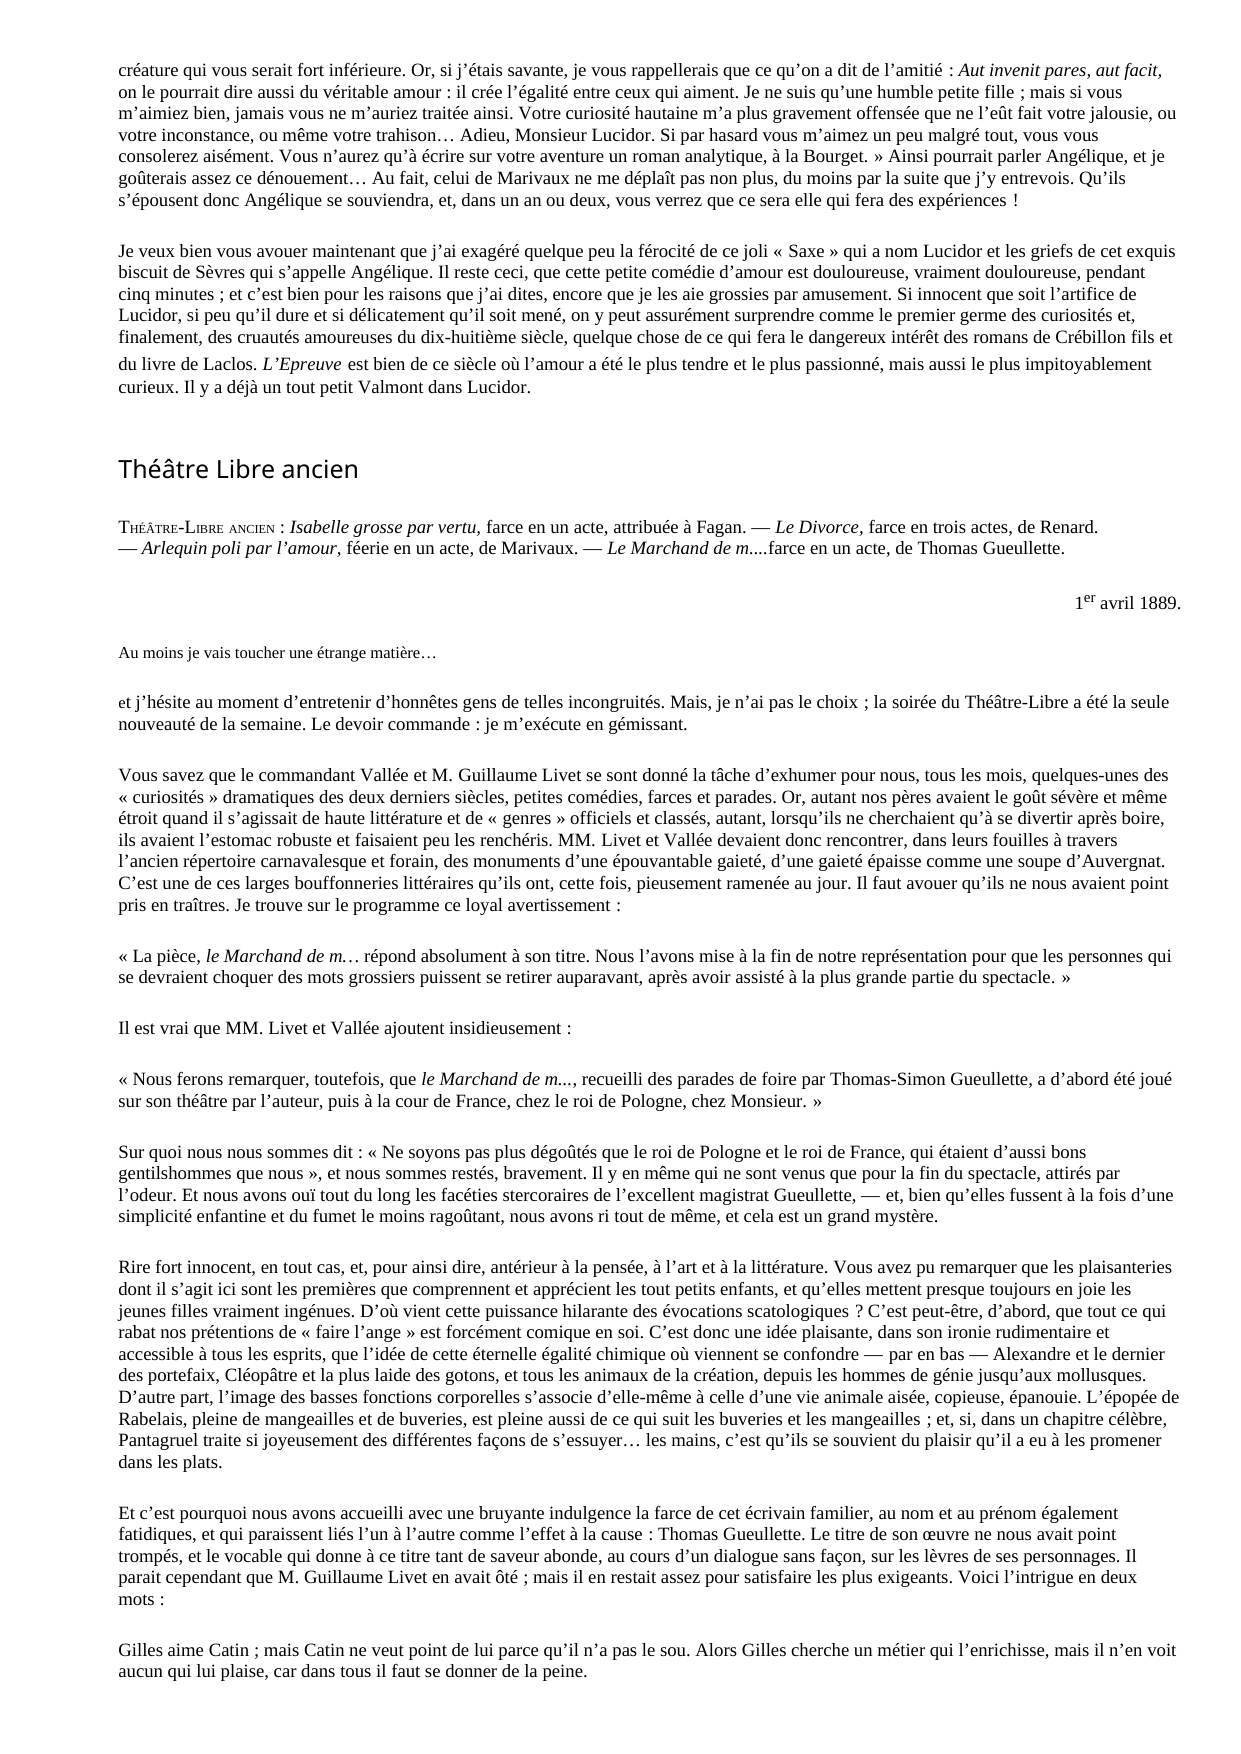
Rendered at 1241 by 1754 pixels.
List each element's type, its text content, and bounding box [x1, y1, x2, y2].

text Vous savez que le commandant Vallée et M. Guillaume Livet se sont donné la tâche d’exhumer pour nous, tous les mois, quelques-unes des « curiosités » dramatiques des deux derniers siècles, petites comédies, farces et parades. Or, autant nos pères avaient le goût sévère et même étroit quand il s’agissait de haute littérature et de « genres » officiels et classés, autant, lorsqu’ils ne cherchaient qu’à se divertir après boire, ils avaient l’estomac robuste et faisaient peu les renchéris. MM. Livet et Vallée devaient donc rencontrer, dans leurs fouilles à travers l’ancien répertoire carnavalesque et forain, des monuments d’une épouvantable gaieté, d’une gaieté épaisse comme une soupe d’Auvergnat. C’est une de ces larges bouffonneries littéraires qu’ils ont, cette fois, pieusement ramenée au jour. Il faut avouer qu’ils ne nous avaient point pris en traîtres. Je trouve sur le programme ce loyal avertissement : [118, 764, 1181, 915]
subtitle THÉÂTRE LIBRE ANCIEN [118, 452, 1181, 486]
text Au moins je vais toucher une étrange matière… [118, 643, 1181, 662]
text « La pièce, le Marchand de m… répond absolument à son titre. Nous l’avons mise à la fin de notre représentation pour que les personnes qui se devraient choquer des mots grossiers puissent se retirer auparavant, après avoir assisté à la plus grande partie du spectacle. » [118, 944, 1181, 988]
text Et c’est pourquoi nous avons accueilli avec une bruyante indulgence la farce de cet écrivain familier, au nom et au prénom également fatidiques, et qui paraissent liés l’un à l’autre comme l’effet à la cause : Thomas Gueullette. Le titre de son œuvre ne nous avait point trompés, et le vocable qui donne à ce titre tant de saveur abonde, au cours d’un dialogue sans façon, sur les lèvres de ses personnages. Il parait cependant que M. Guillaume Livet en avait ôté ; mais il en restait assez pour satisfaire les plus exigeants. Voici l’intrigue en deux mots : [118, 1502, 1181, 1609]
text 1er avril 1889. [118, 588, 1181, 613]
text et j’hésite au moment d’entretenir d’honnêtes gens de telles incongruités. Mais, je n’ai pas le choix ; la soirée du Théâtre-Libre a été la seule nouveauté de la semaine. Le devoir commande : je m’exécute en gémissant. [118, 691, 1181, 734]
text Sur quoi nous nous sommes dit : « Ne soyons pas plus dégoûtés que le roi de Pologne et le roi de France, qui étaient d’aussi bons gentilshommes que nous », et nous sommes restés, bravement. Il y en même qui ne sont venus que pour la fin du spectacle, attirés par l’odeur. Et nous avons ouï tout du long les facéties stercoraires de l’excellent magistrat Gueullette, — et, bien qu’elles fussent à la fois d’une simplicité enfantine et du fumet le moins ragoûtant, nous avons ri tout de même, et cela est un grand mystère. [118, 1141, 1181, 1227]
text Théâtre-Libre ancien : Isabelle grosse par vertu, farce en un acte, attribuée à Fagan. — Le Divorce, farce en trois actes, de Renard. — Arlequin poli par l’amour, féerie en un acte, de Marivaux. — Le Marchand de m....farce en un acte, de Thomas Gueullette. [118, 516, 1181, 559]
text « Nous ferons remarquer, toutefois, que le Marchand de m..., recueilli des parades de foire par Thomas-Simon Gueullette, a d’abord été joué sur son théâtre par l’auteur, puis à la cour de France, chez le roi de Pologne, chez Monsieur. » [118, 1068, 1181, 1111]
text Je veux bien vous avouer maintenant que j’ai exagéré quelque peu la férocité de ce joli « Saxe » qui a nom Lucidor et les griefs de cet exquis biscuit de Sèvres qui s’appelle Angélique. Il reste ceci, que cette petite comédie d’amour est douloureuse, vraiment douloureuse, pendant cinq minutes ; et c’est bien pour les raisons que j’ai dites, encore que je les aie grossies par amusement. Si innocent que soit l’artifice de Lucidor, si peu qu’il dure et si délicatement qu’il soit mené, on y peut assurément surprendre comme le premier germe des curiosités et, finalement, des cruautés amoureuses du dix-huitième siècle, quelque chose de ce qui fera le dangereux intérêt des romans de Crébillon fils et du livre de Laclos. L’Epreuve est bien de ce siècle où l’amour a été le plus tendre et le plus passionné, mais aussi le plus impitoyablement curieux. Il y a déjà un tout petit Valmont dans Lucidor. [118, 239, 1181, 398]
text Gilles aime Catin ; mais Catin ne veut point de lui parce qu’il n’a pas le sou. Alors Gilles cherche un métier qui l’enrichisse, mais il n’en voit aucun qui lui plaise, car dans tous il faut se donner de la peine. [118, 1639, 1181, 1682]
text créature qui vous serait fort inférieure. Or, si j’étais savante, je vous rappellerais que ce qu’on a dit de l’amitié : Aut invenit pares, aut facit, on le pourrait dire aussi du véritable amour : il crée l’égalité entre ceux qui aiment. Je ne suis qu’une humble petite fille ; mais si vous m’aimiez bien, jamais vous ne m’auriez traitée ainsi. Votre curiosité hautaine m’a plus gravement offensée que ne l’eût fait votre jalousie, ou votre inconstance, ou même votre trahison… Adieu, Monsieur Lucidor. Si par hasard vous m’aimez un peu malgré tout, vous vous consolerez aisément. Vous n’aurez qu’à écrire sur votre aventure un roman analytique, à la Bourget. » Ainsi pourrait parler Angélique, et je goûterais assez ce dénouement… Au fait, celui de Marivaux ne me déplaît pas non plus, du moins par la suite que j’y entrevois. Qu’ils s’épousent donc Angélique se souviendra, et, dans un an ou deux, vous verrez que ce sera elle qui fera des expériences ! [118, 59, 1181, 210]
text Il est vrai que MM. Livet et Vallée ajoutent insidieusement : [118, 1017, 1181, 1039]
text Rire fort innocent, en tout cas, et, pour ainsi dire, antérieur à la pensée, à l’art et à la littérature. Vous avez pu remarquer que les plaisanteries dont il s’agit ici sont les premières que comprennent et apprécient les tout petits enfants, et qu’elles mettent presque toujours en joie les jeunes filles vraiment ingénues. D’où vient cette puissance hilarante des évocations scatologiques ? C’est peut-être, d’abord, que tout ce qui rabat nos prétentions de « faire l’ange » est forcément comique en soi. C’est donc une idée plaisante, dans son ironie rudimentaire et accessible à tous les esprits, que l’idée de cette éternelle égalité chimique où viennent se confondre — par en bas — Alexandre et le dernier des portefaix, Cléopâtre et la plus laide des gotons, et tous les animaux de la création, depuis les hommes de génie jusqu’aux mollusques. D’autre part, l’image des basses fonctions corporelles s’associe d’elle-même à celle d’une vie animale aisée, copieuse, épanouie. L’épopée de Rabelais, pleine de mangeailles et de buveries, est pleine aussi de ce qui suit les buveries et les mangeailles ; et, si, dans un chapitre célèbre, Pantagruel traite si joyeusement des différentes façons de s’essuyer… les mains, c’est qu’ils se souvient du plaisir qu’il a eu à les promener dans les plats. [118, 1256, 1181, 1472]
